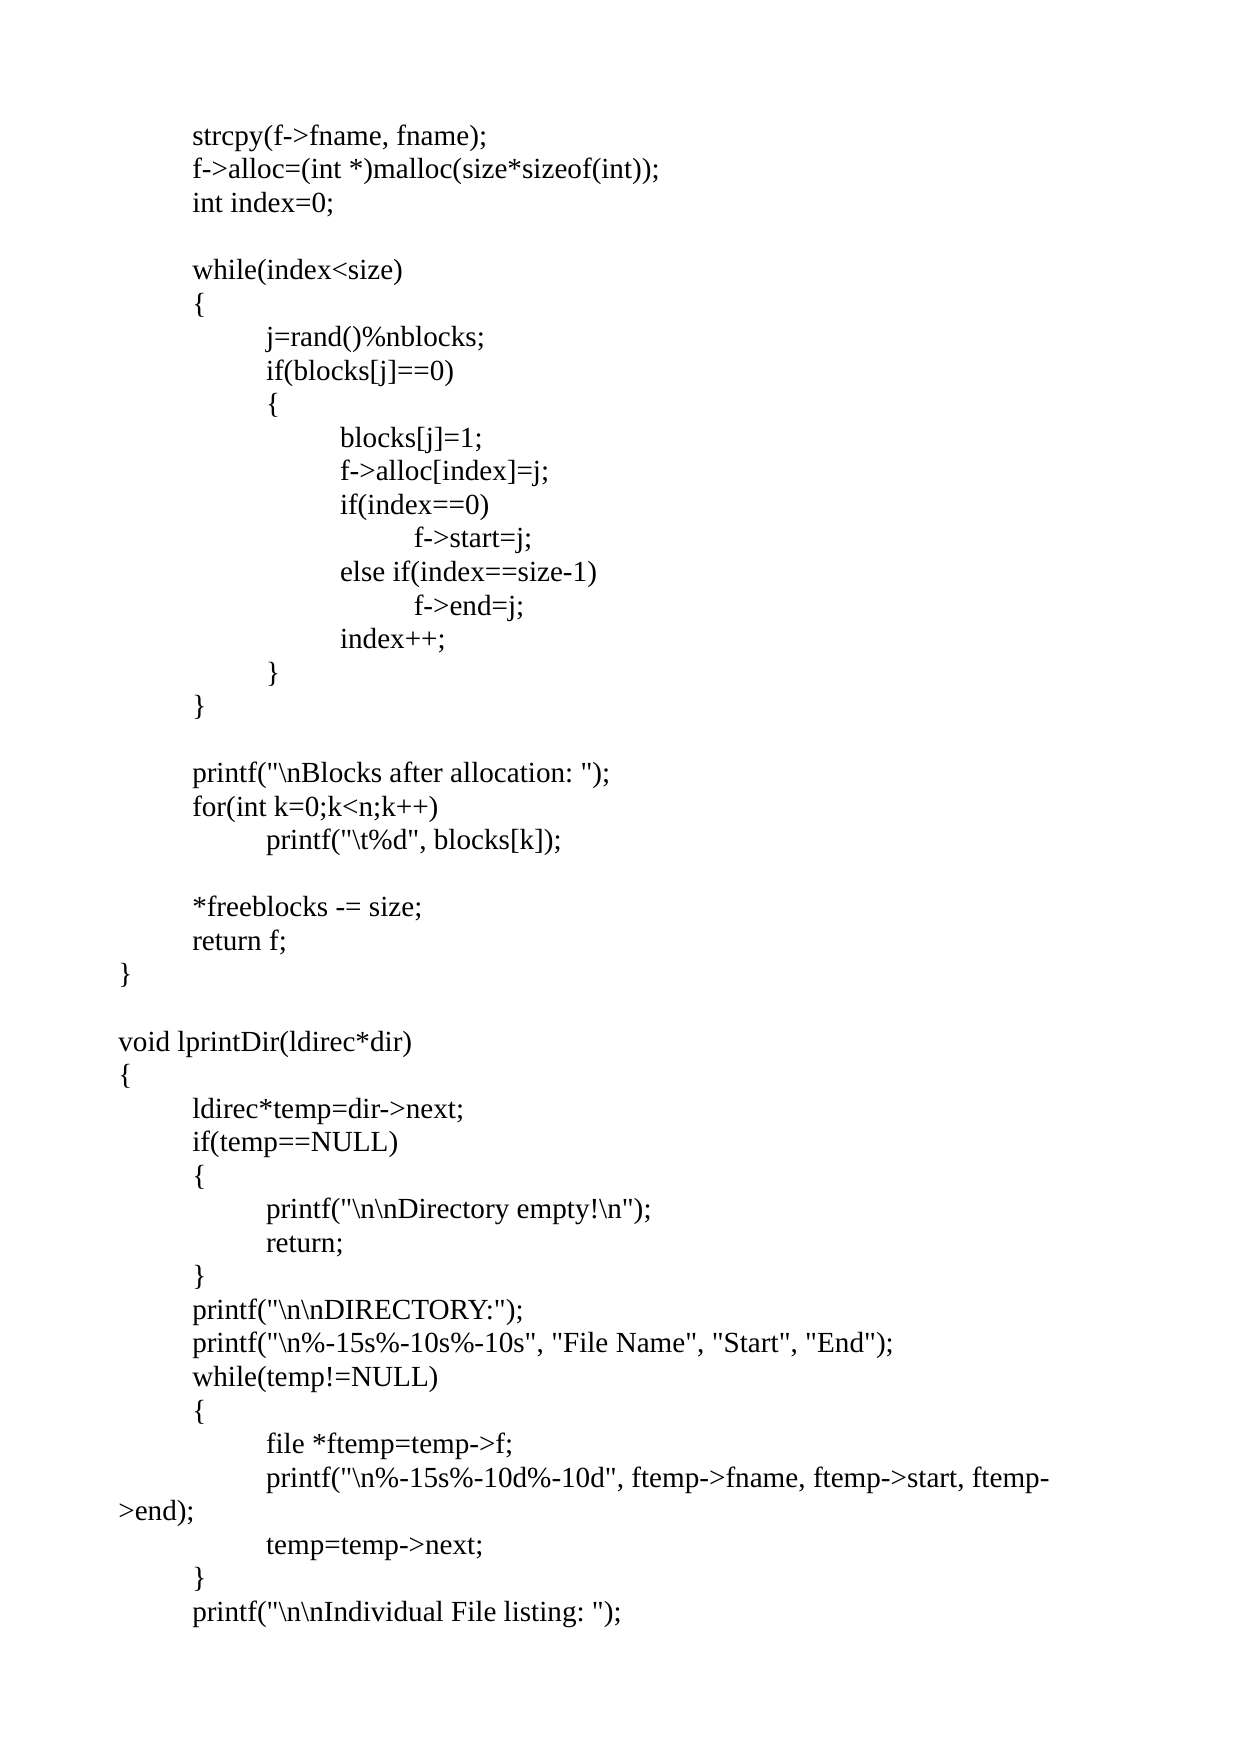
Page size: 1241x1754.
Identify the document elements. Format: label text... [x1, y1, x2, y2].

text while(temp!=NULL) [118, 1359, 1122, 1393]
text printf("\n%-15s%-10s%-10s", "File Name", "Start", "End"); [118, 1326, 1122, 1359]
text if(index==0) [118, 487, 1122, 521]
text void lprintDir(ldirec*dir) [118, 1024, 1122, 1057]
text strcpy(f->fname, fname); [118, 118, 1122, 152]
text } [118, 655, 1122, 688]
text printf("\n%-15s%-10d%-10d", ftemp->fname, ftemp->start, ftemp->end); [118, 1460, 1122, 1527]
text if(temp==NULL) [118, 1124, 1122, 1158]
text } [118, 1258, 1122, 1292]
text } [118, 688, 1122, 722]
text temp=temp->next; [118, 1527, 1122, 1560]
text f->alloc[index]=j; [118, 453, 1122, 487]
text int index=0; [118, 185, 1122, 219]
text ldirec*temp=dir->next; [118, 1091, 1122, 1124]
text if(blocks[j]==0) [118, 353, 1122, 386]
text printf("\n\nDirectory empty!\n"); [118, 1191, 1122, 1225]
text printf("\n\nDIRECTORY:"); [118, 1292, 1122, 1326]
text else if(index==size-1) [118, 554, 1122, 588]
text { [118, 286, 1122, 319]
text { [118, 1393, 1122, 1426]
text blocks[j]=1; [118, 420, 1122, 453]
text printf("\t%d", blocks[k]); [118, 822, 1122, 856]
text printf("\n\nIndividual File listing: "); [118, 1594, 1122, 1627]
text { [118, 1158, 1122, 1191]
text f->start=j; [118, 521, 1122, 554]
text } [118, 957, 1122, 990]
text printf("\nBlocks after allocation: "); [118, 755, 1122, 789]
text } [118, 1560, 1122, 1594]
text f->alloc=(int *)malloc(size*sizeof(int)); [118, 152, 1122, 185]
text file *ftemp=temp->f; [118, 1426, 1122, 1460]
text for(int k=0;k<n;k++) [118, 789, 1122, 822]
text { [118, 386, 1122, 420]
text return; [118, 1225, 1122, 1258]
text *freeblocks -= size; [118, 889, 1122, 923]
text { [118, 1057, 1122, 1091]
text j=rand()%nblocks; [118, 319, 1122, 353]
text index++; [118, 621, 1122, 655]
text while(index<size) [118, 252, 1122, 286]
text f->end=j; [118, 588, 1122, 621]
text return f; [118, 923, 1122, 957]
